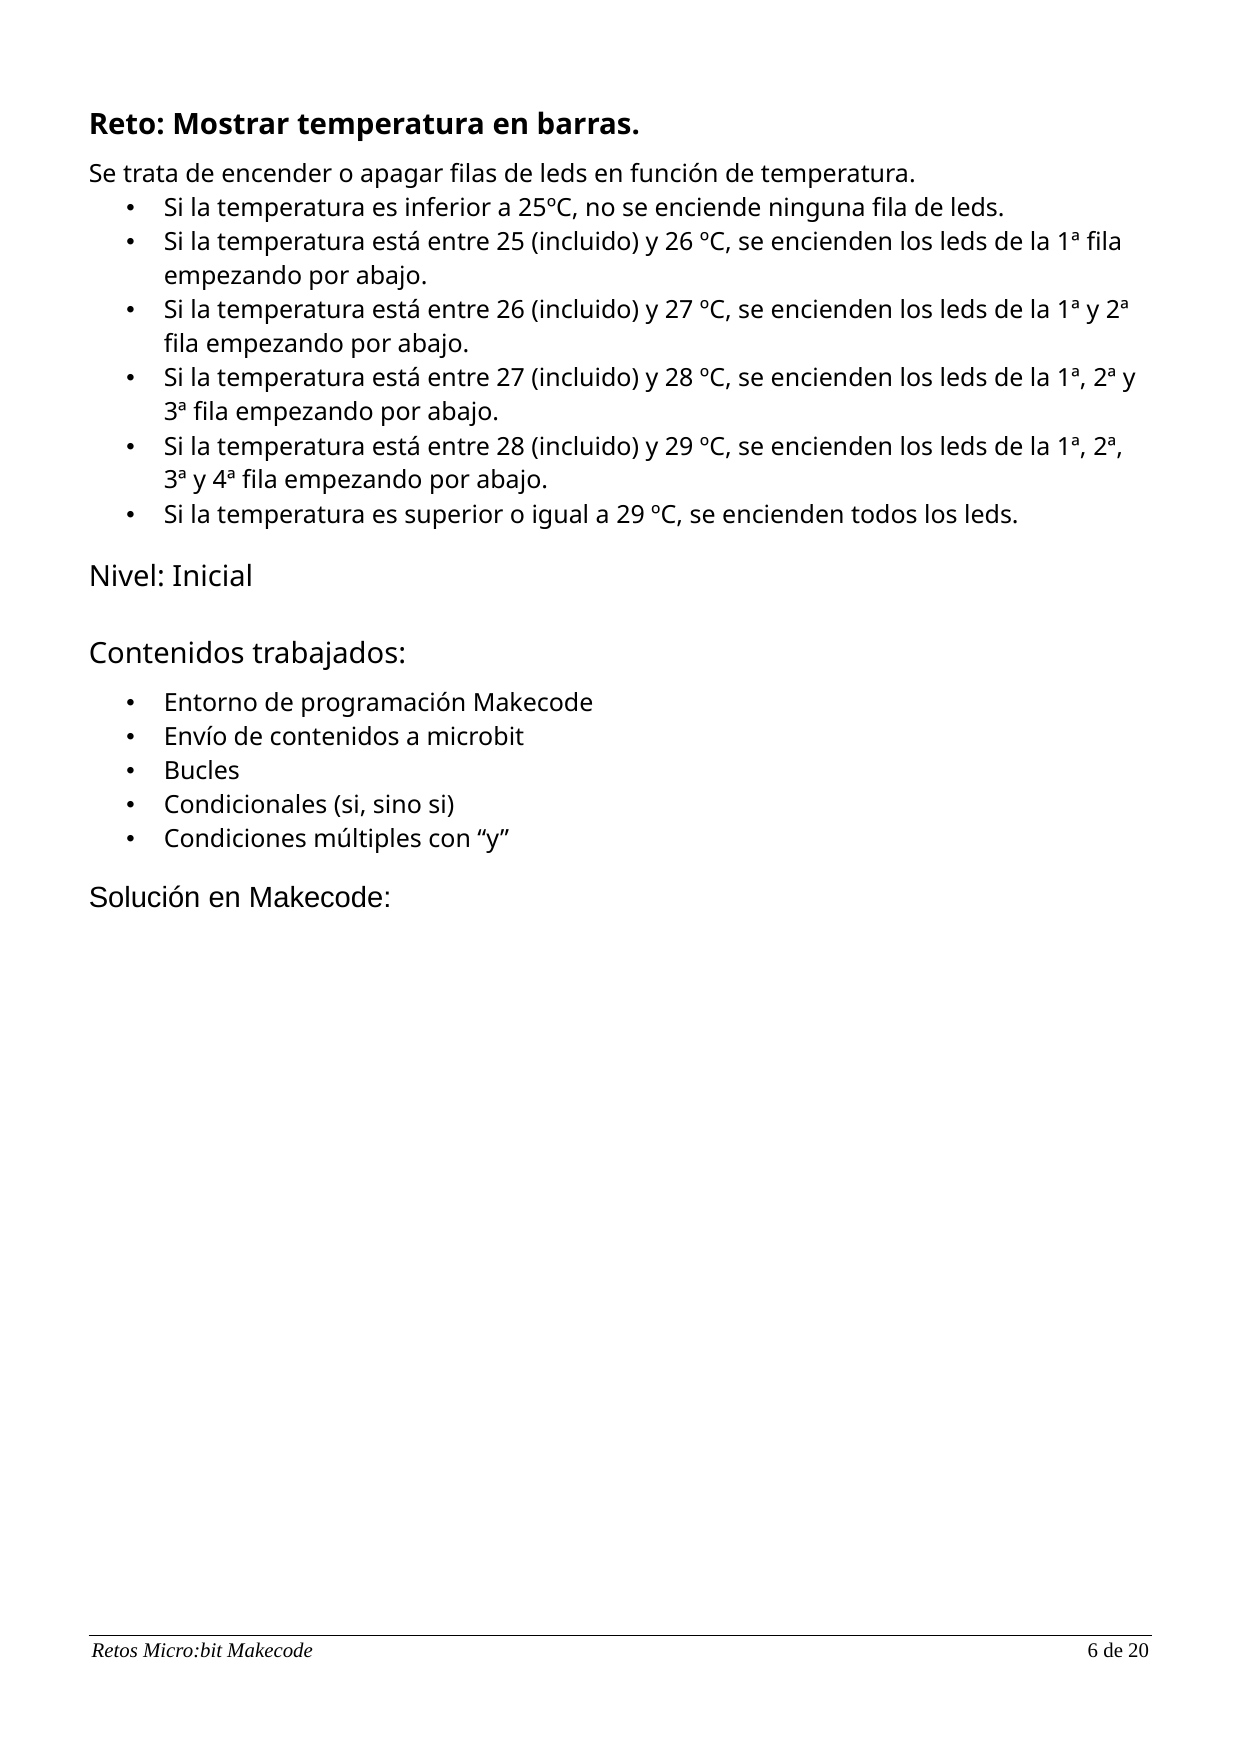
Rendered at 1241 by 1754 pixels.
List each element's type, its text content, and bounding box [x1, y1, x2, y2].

list Envío de contenidos a microbit [126, 719, 1152, 753]
list Si la temperatura está entre 26 (incluido) y 27 ºC, se encienden los leds de la 1ª y 2ª fila empezando por abajo. [126, 292, 1152, 360]
list Si la temperatura está entre 27 (incluido) y 28 ºC, se encienden los leds de la 1ª, 2ª y 3ª fila empezando por abajo. [126, 360, 1152, 428]
subtitle Reto: Mostrar temperatura en barras. [88, 103, 1152, 143]
list Si la temperatura está entre 28 (incluido) y 29 ºC, se encienden los leds de la 1ª, 2ª, 3ª y 4ª fila empezando por abajo. [126, 428, 1152, 496]
list Condicionales (si, sino si) [126, 787, 1152, 821]
list Bucles [126, 753, 1152, 787]
list Entorno de programación Makecode [126, 685, 1152, 719]
list Si la temperatura está entre 25 (incluido) y 26 ºC, se encienden los leds de la 1ª fila empezando por abajo. [126, 224, 1152, 292]
text Se trata de encender o apagar filas de leds en función de temperatura. [88, 156, 1152, 190]
list Si la temperatura es inferior a 25ºC, no se enciende ninguna fila de leds. [126, 190, 1152, 224]
subtitle Nivel: Inicial [88, 555, 1152, 595]
list Si la temperatura es superior o igual a 29 ºC, se encienden todos los leds. [126, 496, 1152, 530]
subtitle Contenidos trabajados: [88, 632, 1152, 672]
subtitle Solución en Makecode: [88, 880, 1152, 913]
list Condiciones múltiples con “y” [126, 821, 1152, 855]
